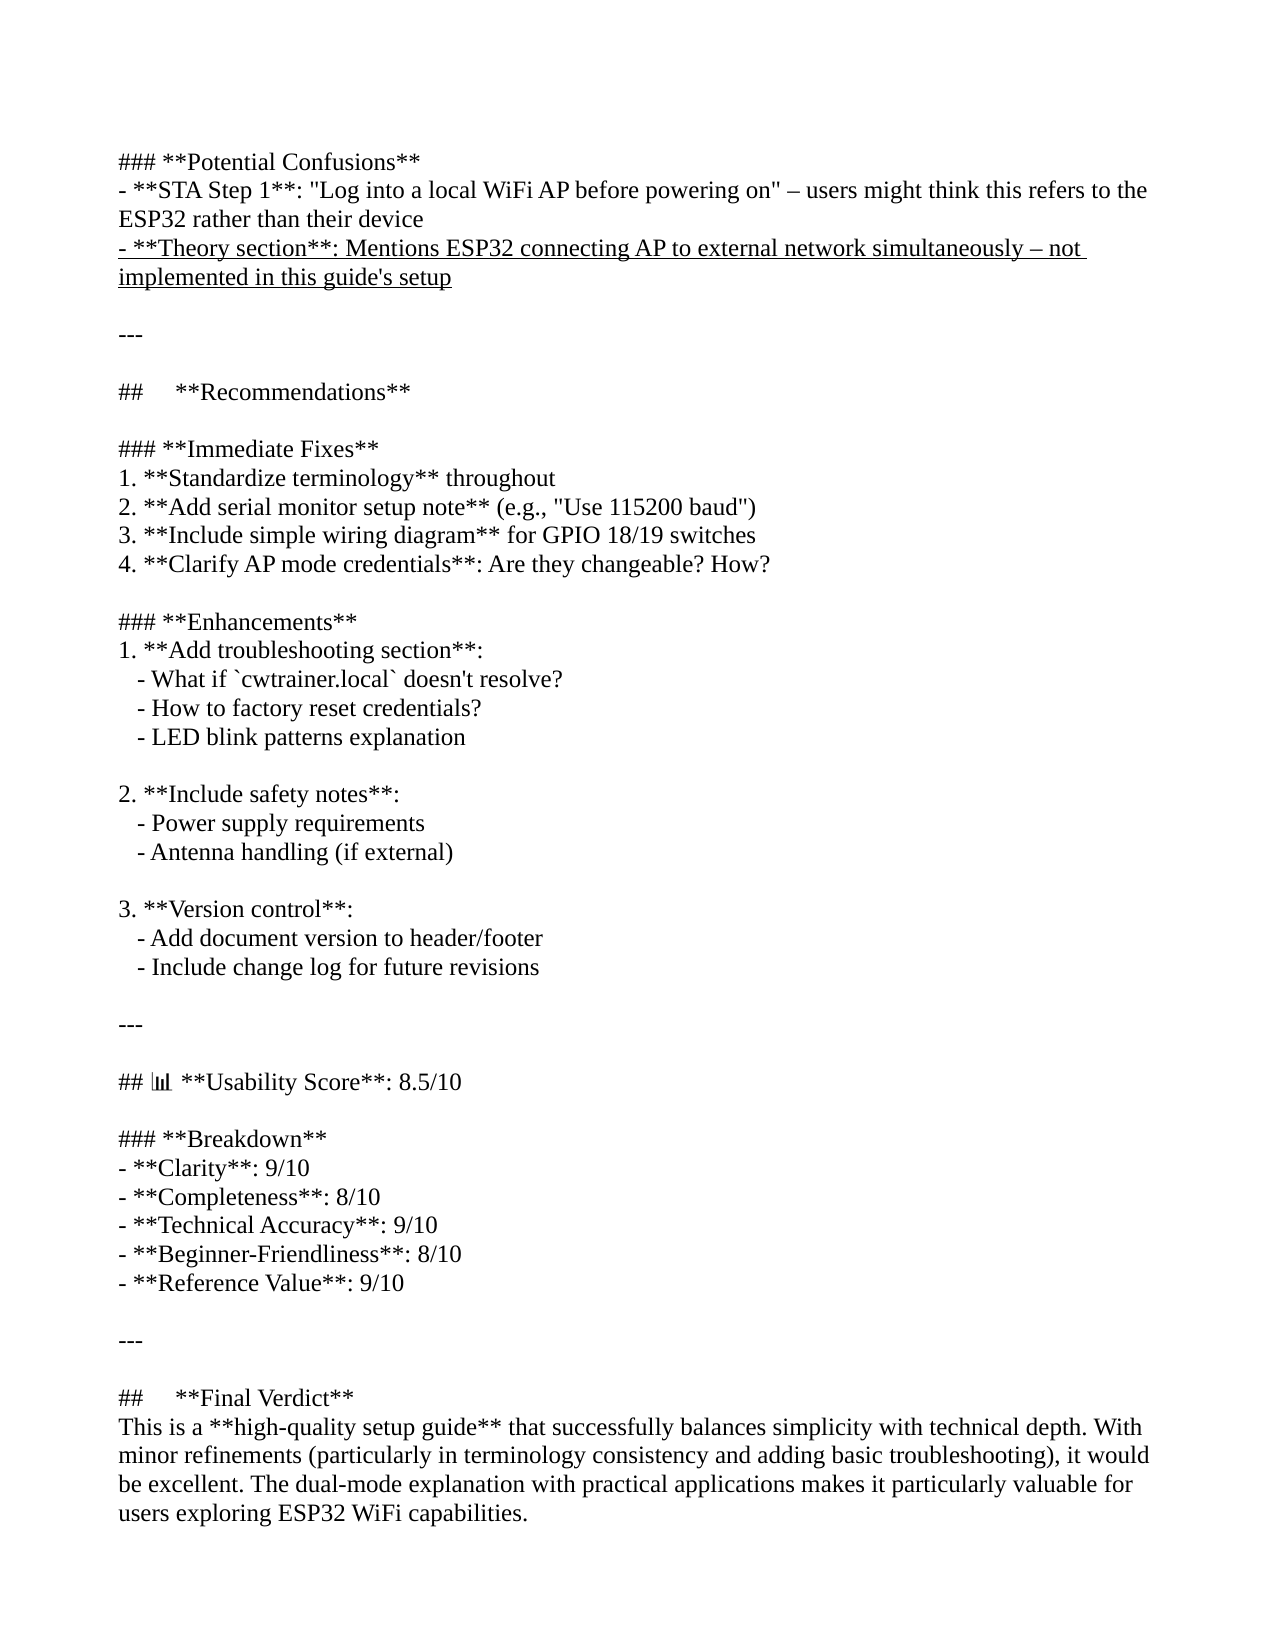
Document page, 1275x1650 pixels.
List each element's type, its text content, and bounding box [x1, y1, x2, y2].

text - **Clarity**: 9/10 [118, 1153, 1157, 1182]
text - Include change log for future revisions [118, 952, 1157, 981]
text This is a **high-quality setup guide** that successfully balances simplicity with technical depth. With minor refinements (particularly in terminology consistency and adding basic troubleshooting), it would be excellent. The dual-mode explanation with practical applications makes it particularly valuable for users exploring ESP32 WiFi capabilities. [118, 1412, 1157, 1527]
text 4. **Clarify AP mode credentials**: Are they changeable? How? [118, 549, 1157, 578]
text 3. **Version control**: [118, 894, 1157, 923]
text 1. **Add troubleshooting section**: [118, 636, 1157, 664]
text ### **Immediate Fixes** [118, 434, 1157, 463]
text - **Reference Value**: 9/10 [118, 1268, 1157, 1297]
text --- [118, 1009, 1157, 1038]
text - How to factory reset credentials? [118, 693, 1157, 722]
text ## 🏁 **Final Verdict** [118, 1383, 1157, 1412]
text ### **Potential Confusions** [118, 147, 1157, 176]
text - **Beginner-Friendliness**: 8/10 [118, 1239, 1157, 1268]
text 3. **Include simple wiring diagram** for GPIO 18/19 switches [118, 521, 1157, 549]
text - Add document version to header/footer [118, 923, 1157, 952]
text - Antenna handling (if external) [118, 837, 1157, 866]
text - **STA Step 1**: "Log into a local WiFi AP before powering on" – users might think this refers to the ESP32 rather than their device [118, 176, 1157, 233]
text 2. **Include safety notes**: [118, 779, 1157, 808]
text 2. **Add serial monitor setup note** (e.g., "Use 115200 baud") [118, 492, 1157, 521]
text - Power supply requirements [118, 808, 1157, 837]
text --- [118, 319, 1157, 348]
text - **Technical Accuracy**: 9/10 [118, 1211, 1157, 1239]
text ## 🔧 **Recommendations** [118, 377, 1157, 406]
text - **Completeness**: 8/10 [118, 1182, 1157, 1211]
text ### **Enhancements** [118, 607, 1157, 636]
text ## 📊 **Usability Score**: 8.5/10 [118, 1067, 1157, 1096]
text ### **Breakdown** [118, 1124, 1157, 1153]
text - What if `cwtrainer.local` doesn't resolve? [118, 664, 1157, 693]
text - **Theory section**: Mentions ESP32 connecting AP to external network simultaneously – not implemented in this guide's setup [118, 233, 1157, 291]
text --- [118, 1326, 1157, 1354]
text 1. **Standardize terminology** throughout [118, 463, 1157, 492]
text - LED blink patterns explanation [118, 722, 1157, 751]
